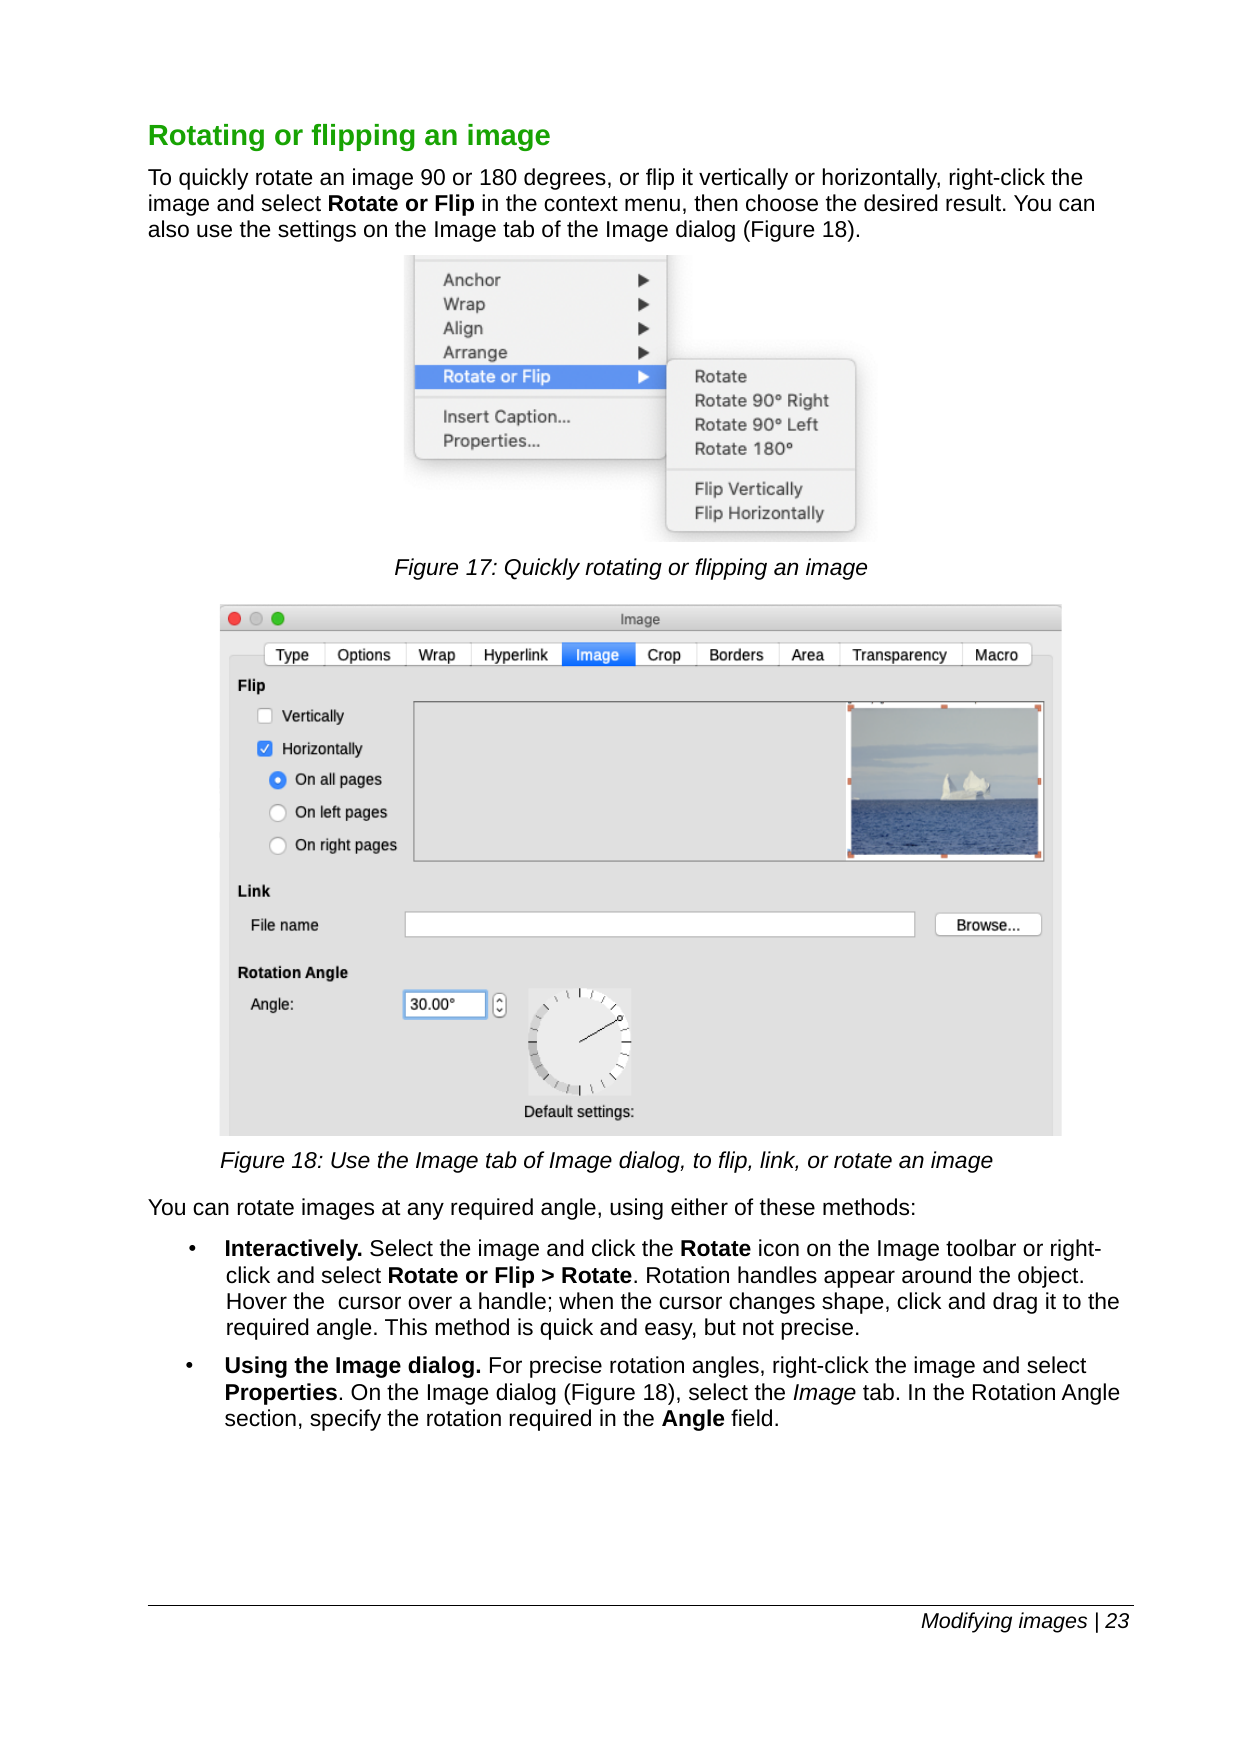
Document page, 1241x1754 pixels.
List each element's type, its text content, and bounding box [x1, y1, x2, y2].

picture [403, 255, 878, 542]
picture [219, 604, 1062, 1136]
text To quickly rotate an image 90 or 180 degrees, or flip it vertically or horizontally, right-click the image and select Rotate or Flip in the context menu, then choose the desired result. You can also use the settings on the Image tab of the Image dialog (Figure 18). [148, 163, 1134, 242]
list Interactively. Select the image and click the Rotate icon on the Image toolbar or right-click and select Rotate or Flip > Rotate. Rotation handles appear around the object. Hover the cursor over a handle; when the cursor changes shape, click and drag it to the required angle. This method is quick and easy, but not precise. [185, 1232, 1134, 1344]
text Figure 18: Use the Image tab of Image dialog, to flip, link, or rotate an image [220, 1147, 1062, 1173]
list Using the Image dialog. For precise rotation angles, right-click the image and select Properties. On the Image dialog (Figure 18), select the Image tab. In the Rotation Angle section, specify the rotation required in the Angle field. [185, 1352, 1134, 1432]
list You can rotate images at any required angle, using either of these methods: [148, 1193, 1134, 1220]
text Figure 17: Quickly rotating or flipping an image [394, 554, 887, 580]
subtitle Rotating or flipping an image [148, 118, 1134, 152]
